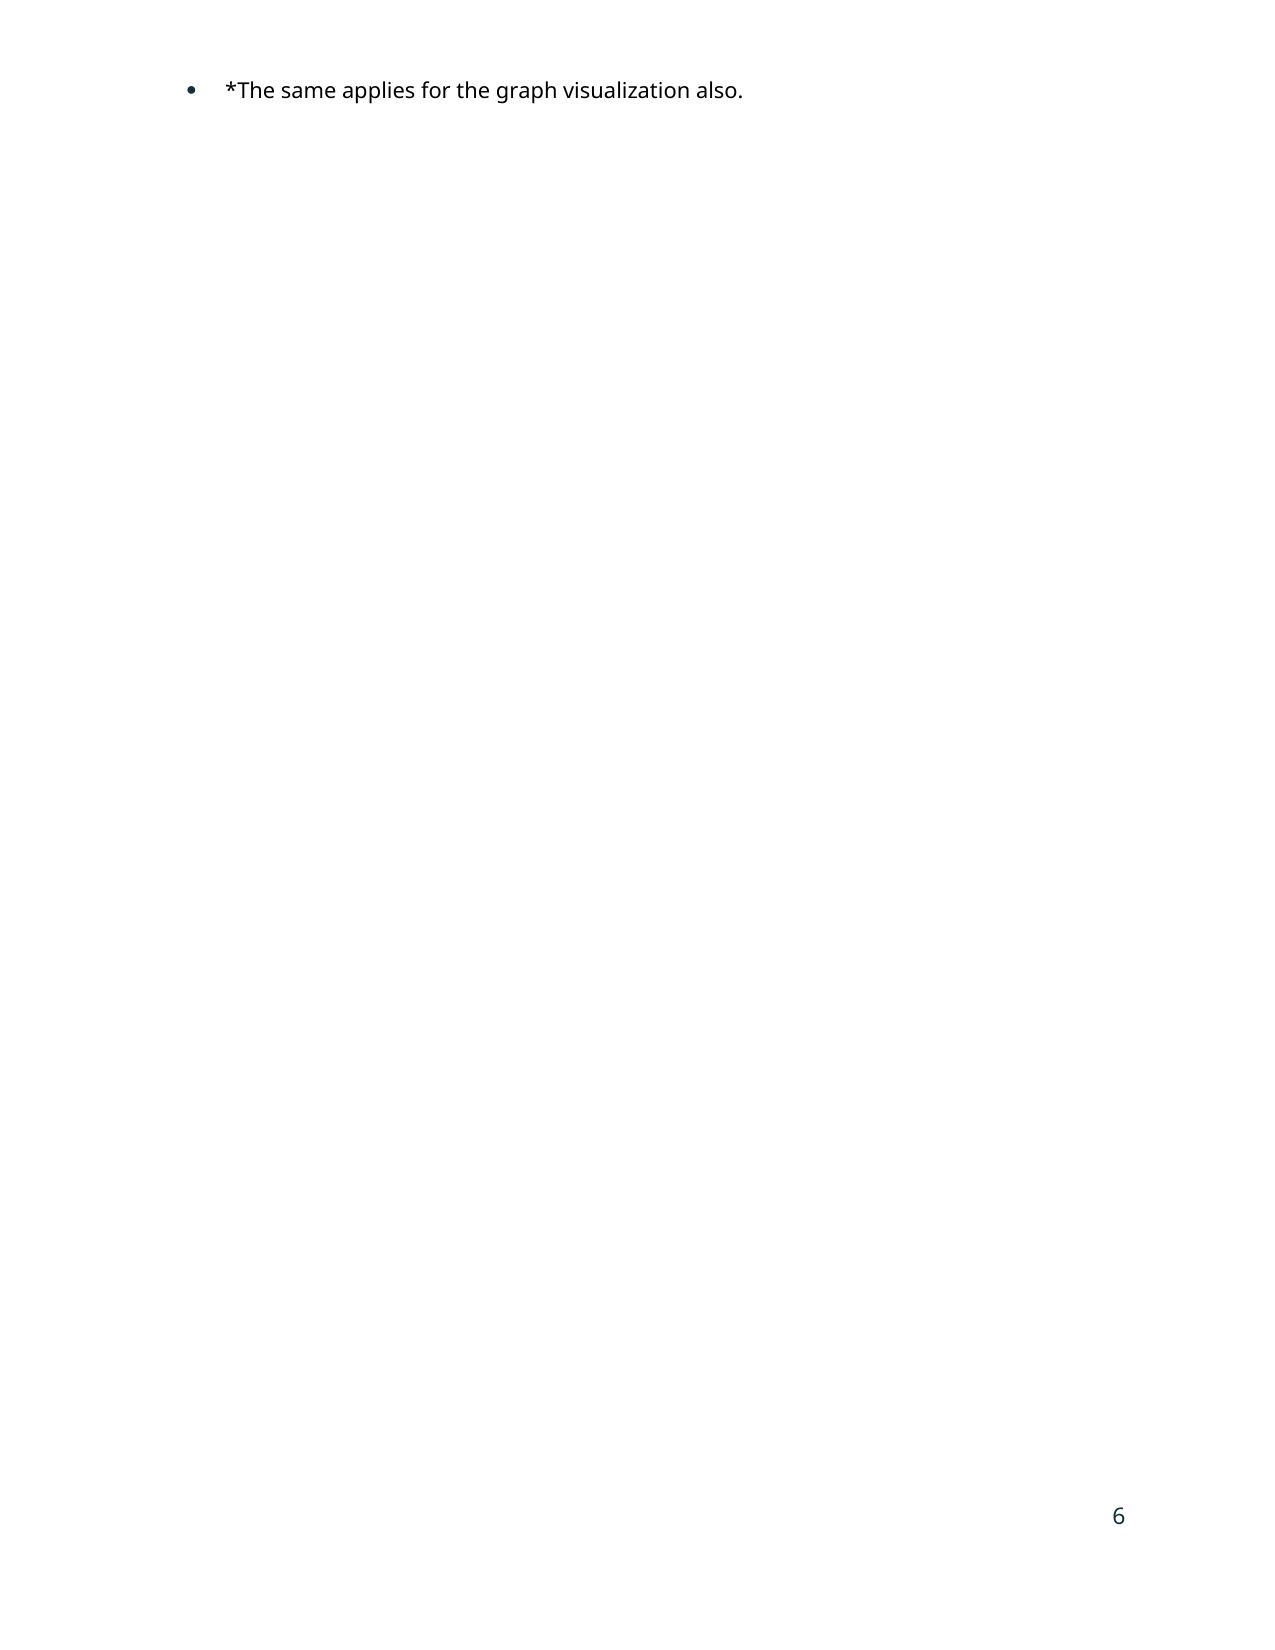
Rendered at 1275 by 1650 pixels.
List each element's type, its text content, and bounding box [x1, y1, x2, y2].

list *The same applies for the graph visualization also. [187, 75, 1125, 105]
